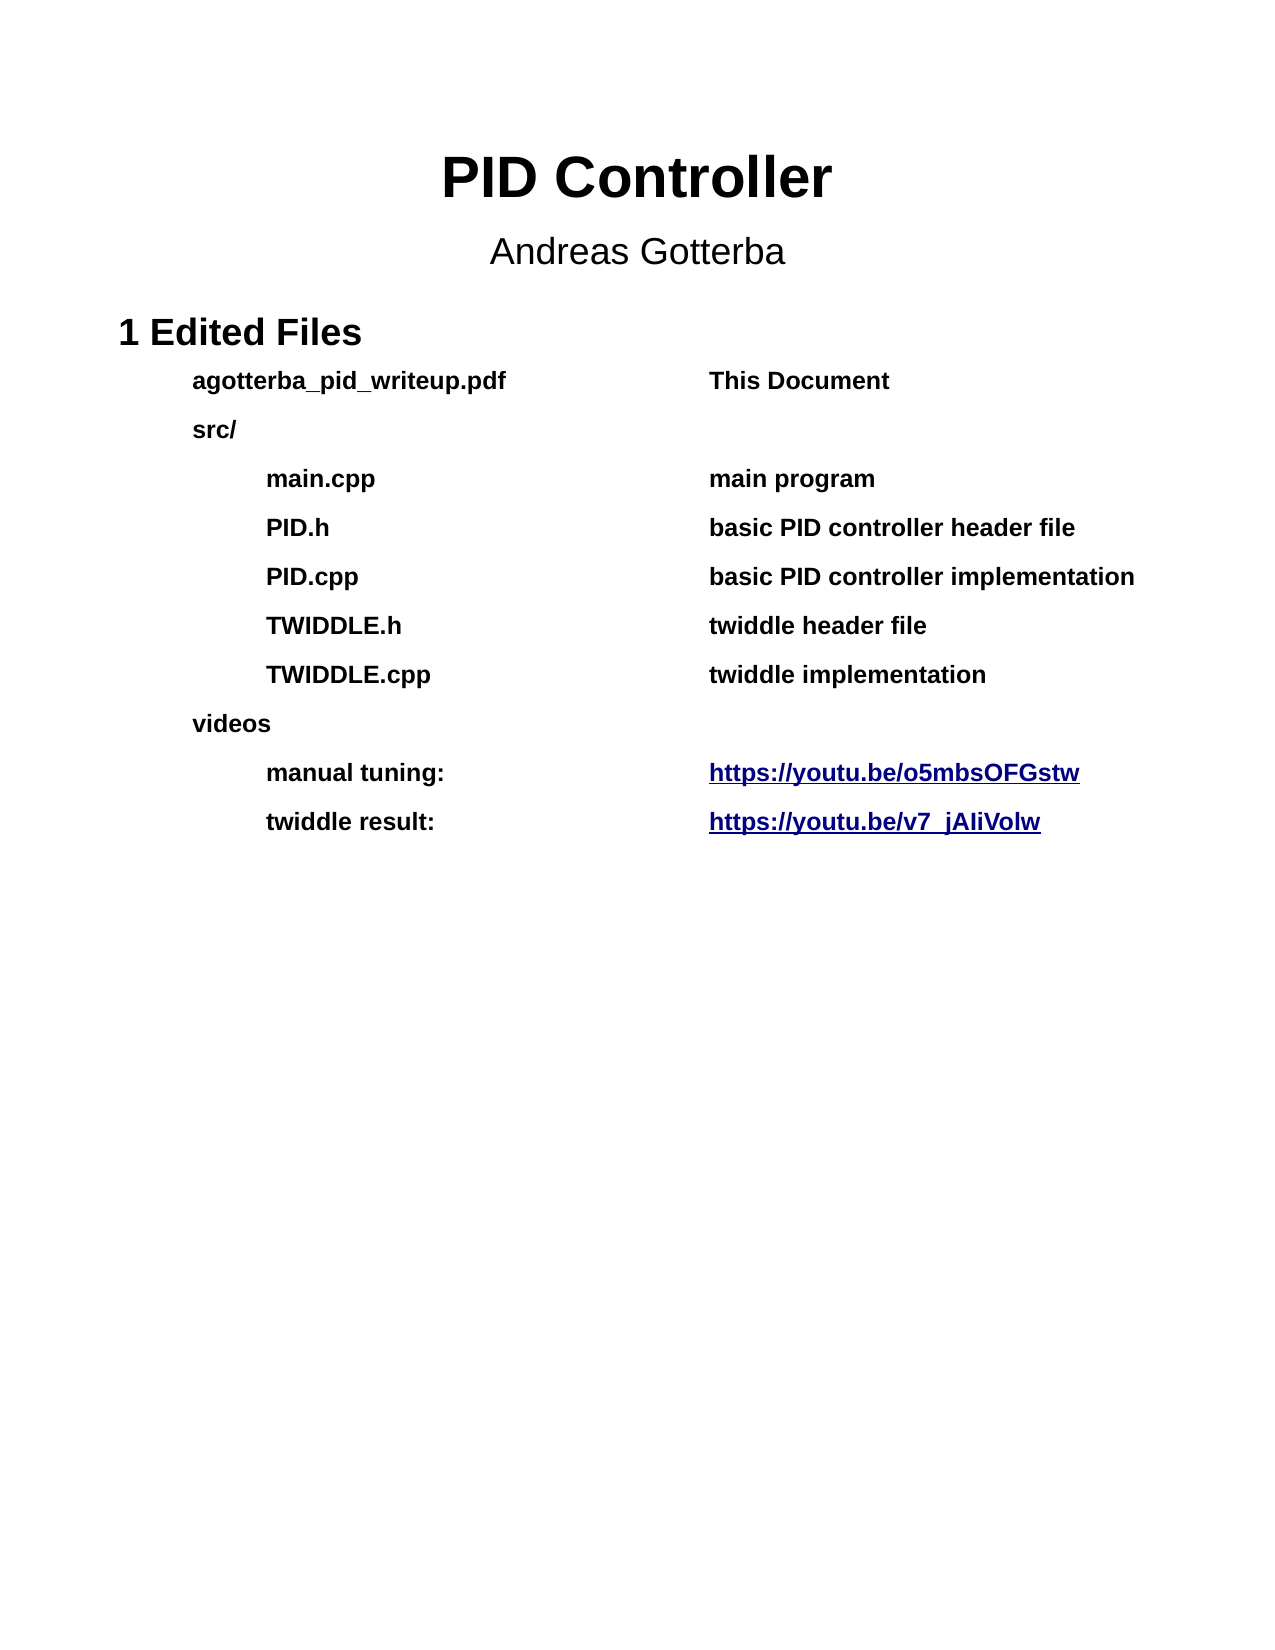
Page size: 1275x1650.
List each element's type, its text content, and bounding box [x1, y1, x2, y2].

text PID.h basic PID controller header file [118, 513, 1157, 542]
text main.cpp main program [118, 464, 1157, 493]
text PID.cpp basic PID controller implementation [118, 562, 1157, 591]
text src/ [118, 415, 1157, 443]
text videos [118, 709, 1157, 738]
text manual tuning: https://youtu.be/o5mbsOFGstw [118, 758, 1157, 787]
text TWIDDLE.h twiddle header file [118, 611, 1157, 640]
subtitle Andreas Gotterba [118, 229, 1157, 272]
text twiddle result: https://youtu.be/v7_jAIiVolw [118, 807, 1157, 836]
text agotterba_pid_writeup.pdf This Document [118, 366, 1157, 394]
title PID Controller [118, 143, 1157, 210]
text TWIDDLE.cpp twiddle implementation [118, 660, 1157, 689]
subtitle 1 Edited Files [118, 309, 1157, 353]
